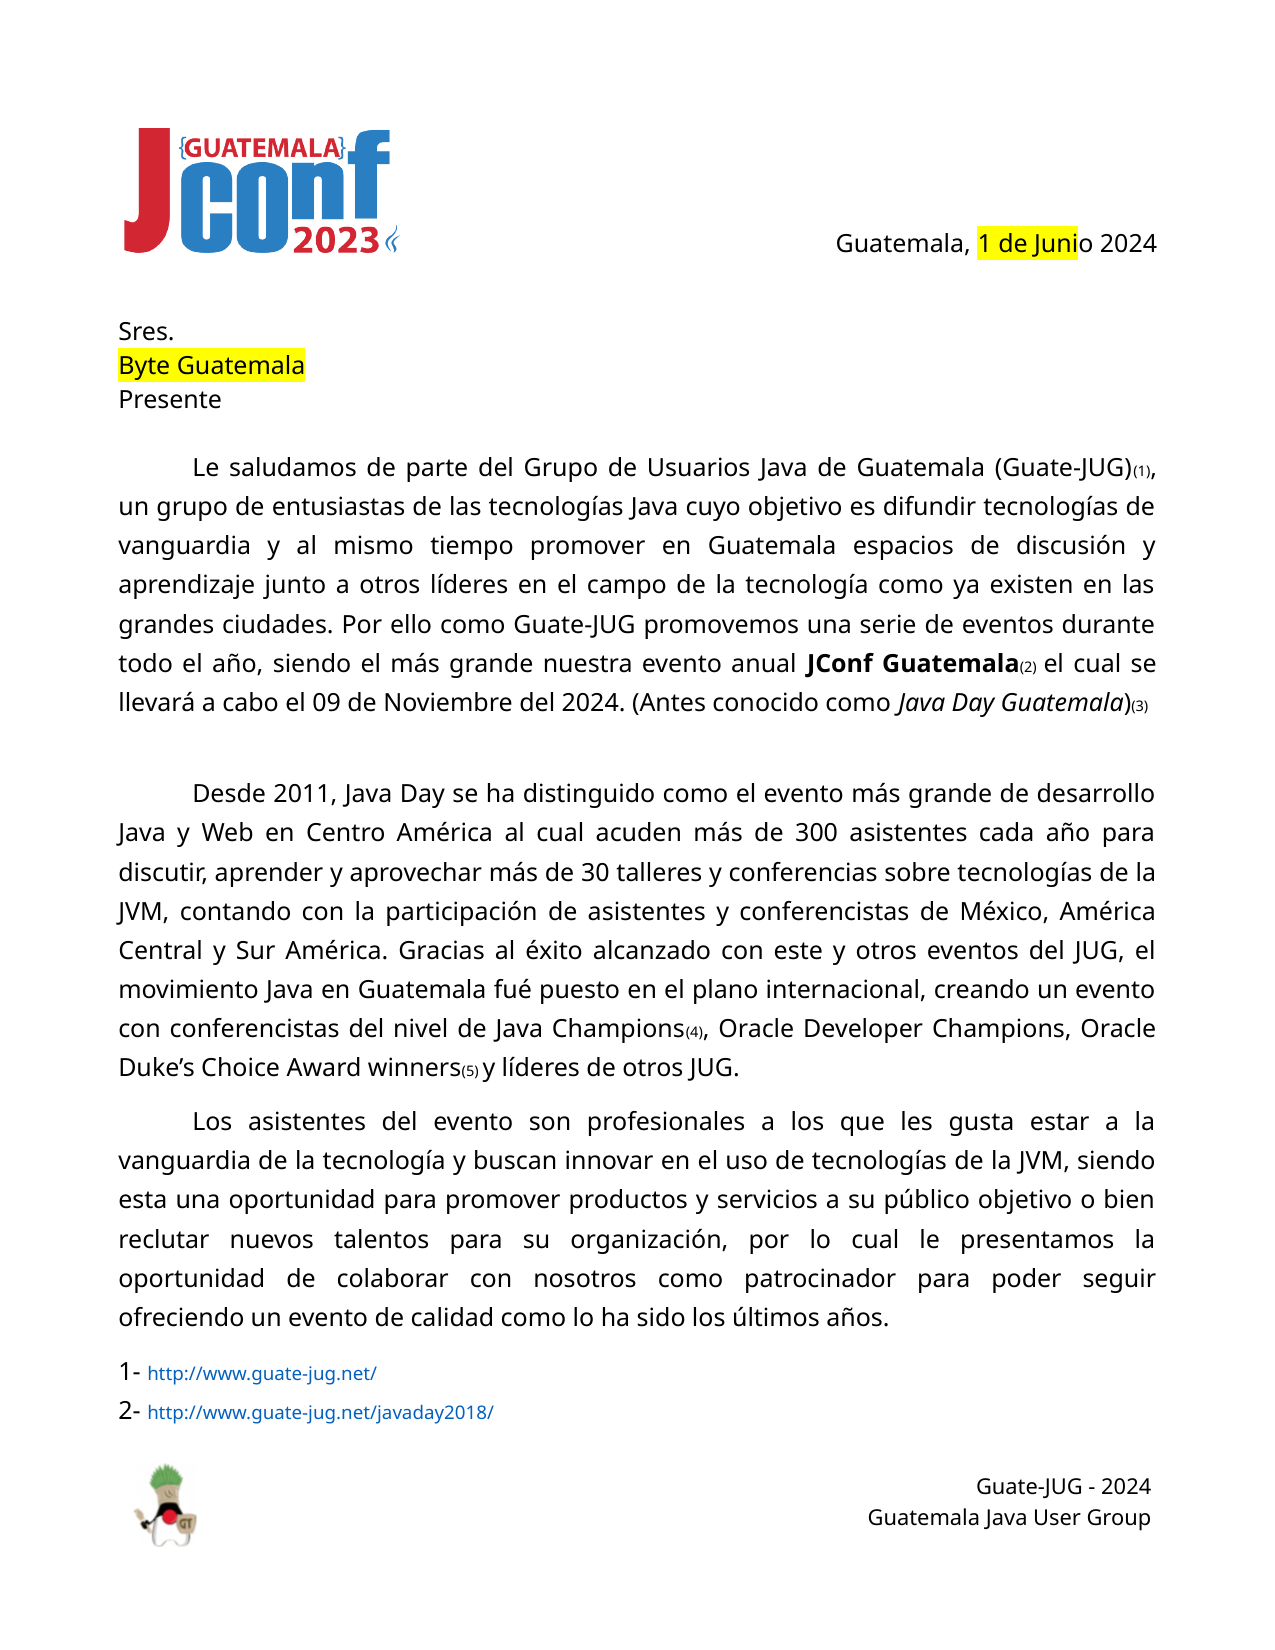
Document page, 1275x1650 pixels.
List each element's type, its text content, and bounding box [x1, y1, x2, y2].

picture [128, 1458, 206, 1555]
text Le saludamos de parte del Grupo de Usuarios Java de Guatemala (Guate-JUG)(1), un grupo de entusiastas de las tecnologías Java cuyo objetivo es difundir tecnologías de vanguardia y al mismo tiempo promover en Guatemala espacios de discusión y aprendizaje junto a otros líderes en el campo de la tecnología como ya existen en las grandes ciudades. Por ello como Guate-JUG promovemos una serie de eventos durante todo el año, siendo el más grande nuestra evento anual JConf Guatemala(2) el cual se llevará a cabo el 09 de Noviembre del 2024. (Antes conocido como Java Day Guatemala)(3) [118, 450, 1157, 719]
text Los asistentes del evento son profesionales a los que les gusta estar a la vanguardia de la tecnología y buscan innovar en el uso de tecnologías de la JVM, siendo esta una oportunidad para promover productos y servicios a su público objetivo o bien reclutar nuevos talentos para su organización, por lo cual le presentamos la oportunidad de colaborar con nosotros como patrocinador para poder seguir ofreciendo un evento de calidad como lo ha sido los últimos años. [118, 1104, 1157, 1334]
text Guatemala, 1 de Junio 2024 [118, 226, 1157, 260]
text Desde 2011, Java Day se ha distinguido como el evento más grande de desarrollo Java y Web en Centro América al cual acuden más de 300 asistentes cada año para discutir, aprender y aprovechar más de 30 talleres y conferencias sobre tecnologías de la JVM, contando con la participación de asistentes y conferencistas de México, América Central y Sur América. Gracias al éxito alcanzado con este y otros eventos del JUG, el movimiento Java en Guatemala fué puesto en el plano internacional, creando un evento con conferencistas del nivel de Java Champions(4), Oracle Developer Champions, Oracle Duke’s Choice Award winners(5) y líderes de otros JUG. [118, 776, 1157, 1084]
text Byte Guatemala [118, 347, 1157, 382]
picture [124, 128, 400, 253]
text 1- http://www.guate-jug.net/ 2- http://www.guate-jug.net/javaday2018/ [118, 1353, 1157, 1427]
text Presente [118, 382, 1157, 416]
text Sres. [118, 313, 1157, 347]
